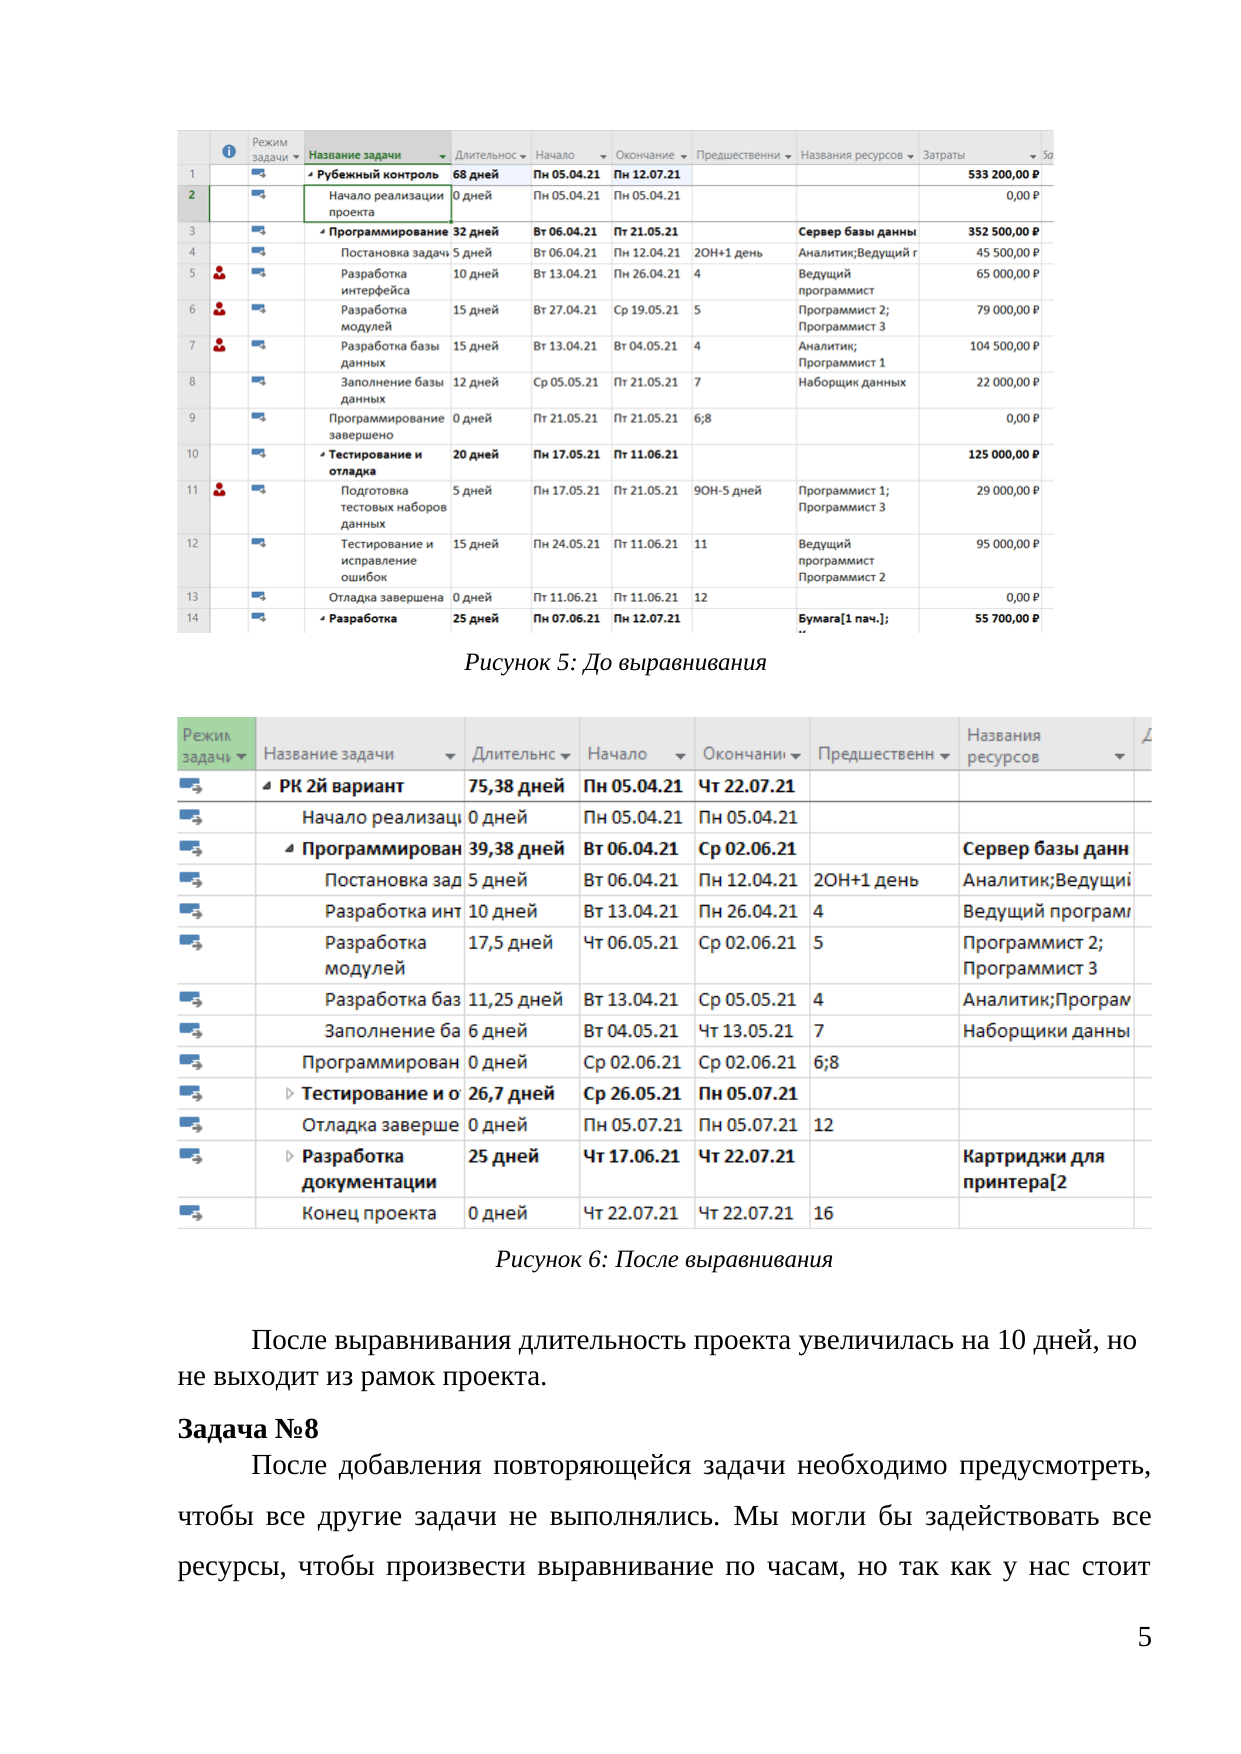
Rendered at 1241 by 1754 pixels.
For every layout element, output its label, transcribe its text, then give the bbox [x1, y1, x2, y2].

text После выравнивания длительность проекта увеличилась на 10 дней, но не выходит из рамок проекта. [177, 1322, 1152, 1392]
text Рисунок 6: После выравнивания [177, 1229, 1152, 1272]
subtitle Задача №8 [177, 1411, 1152, 1445]
picture [177, 717, 1152, 1229]
text После добавления повторяющейся задачи необходимо предусмотреть, чтобы все другие задачи не выполнялись. Мы могли бы задействовать все ресурсы, чтобы произвести выравнивание по часам, но так как у нас стоит [177, 1447, 1152, 1582]
picture [177, 130, 1054, 633]
text Рисунок 5: До выравнивания [177, 633, 1054, 676]
